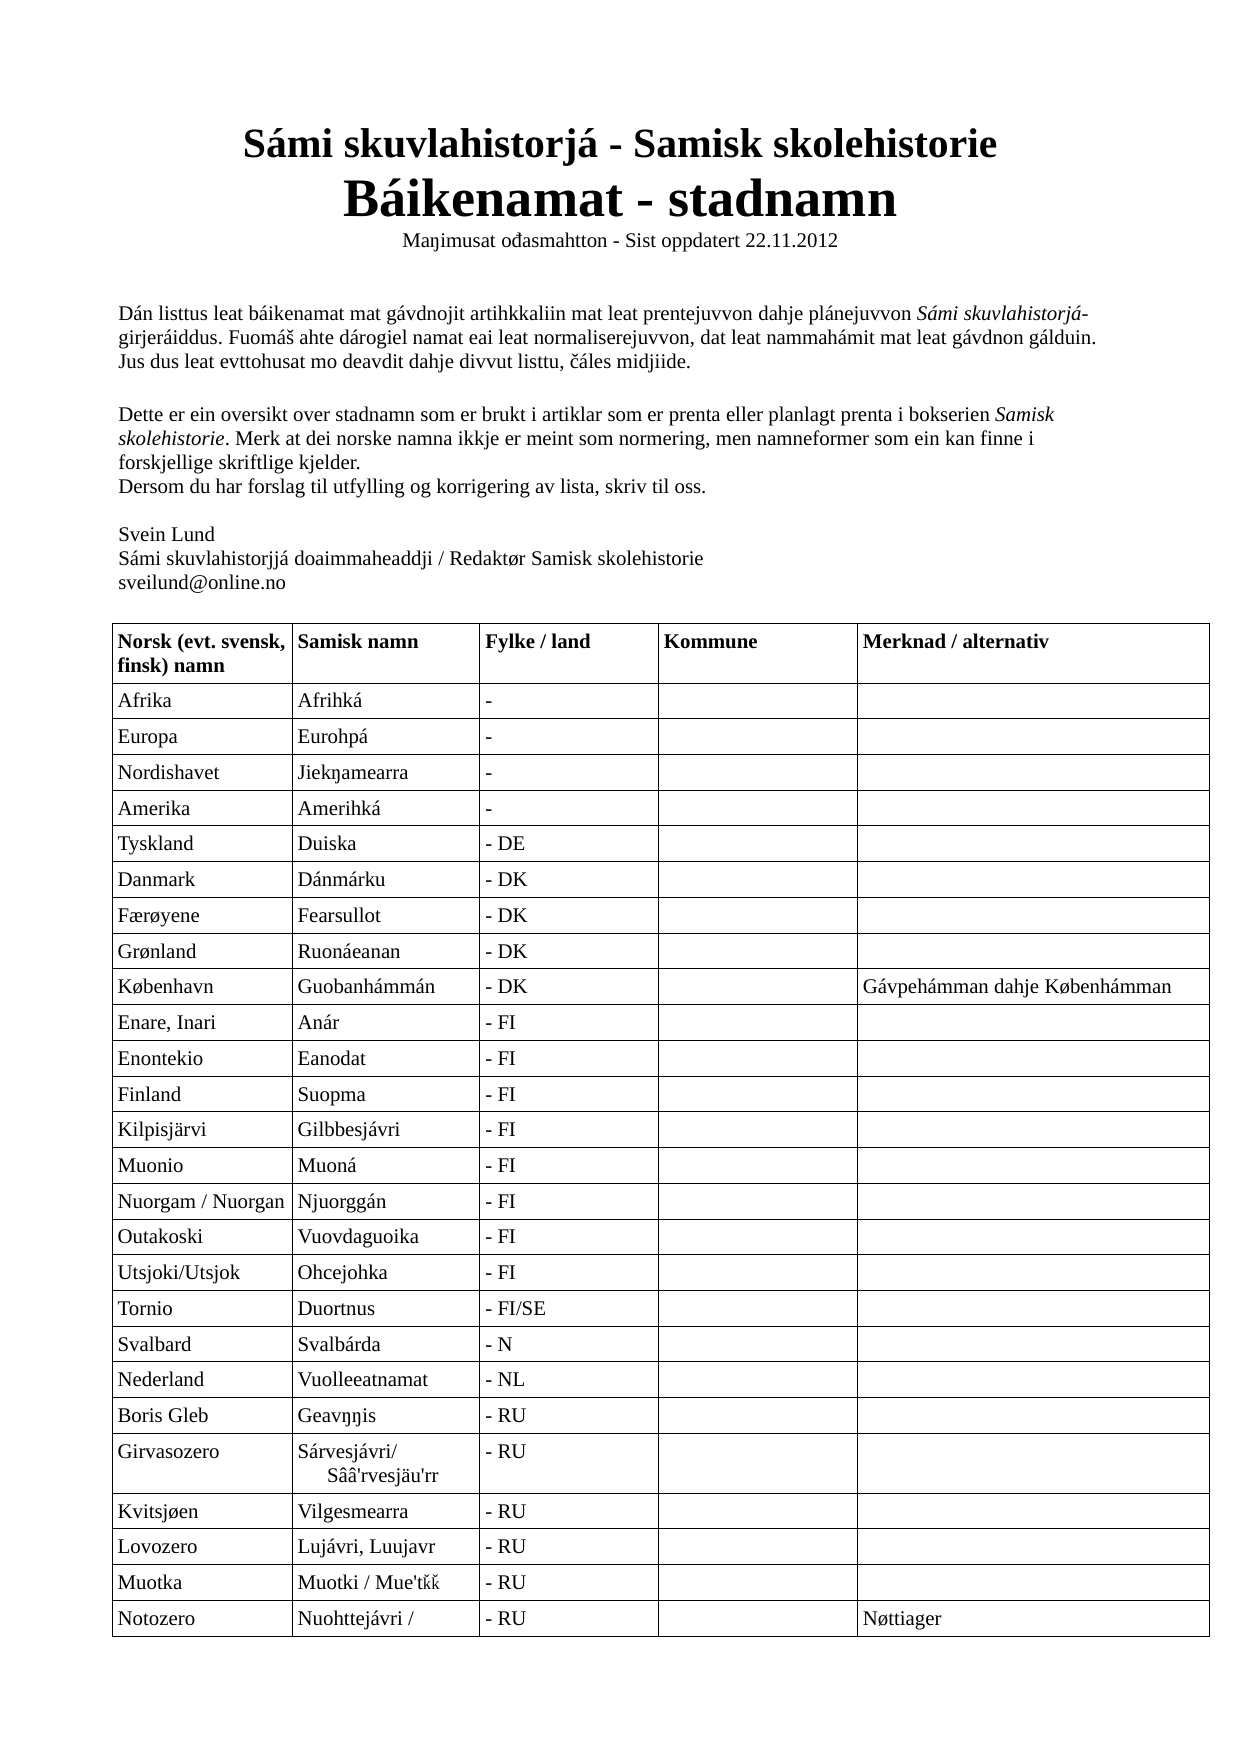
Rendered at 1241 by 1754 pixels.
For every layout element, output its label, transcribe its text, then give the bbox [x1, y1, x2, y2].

table_cell [659, 719, 857, 754]
table_cell - RU [480, 1494, 658, 1528]
table_cell - [480, 791, 658, 825]
text Dán listtus leat báikenamat mat gávdnojit artihkkaliin mat leat prentejuvvon dahje plánejuvvon Sámi skuvlahistorjá-girjeráiddus. Fuomáš ahte dárogiel namat eai leat normaliserejuvvon, dat leat nammahámit mat leat gávdnon gálduin. [118, 301, 1122, 349]
table_cell [858, 1077, 1209, 1111]
table_cell Kvitsjøen [113, 1494, 292, 1528]
table_cell - FI [480, 1184, 658, 1218]
table_cell Eurohpá [293, 719, 479, 754]
table_cell Nuohttejávri / [293, 1601, 479, 1636]
table_cell Lujávri, Luujavr [293, 1529, 479, 1564]
text Sámi skuvlahistorjá - Samisk skolehistorie [118, 118, 1122, 166]
table_cell - [480, 755, 658, 790]
table_cell Finland [113, 1077, 292, 1111]
table_cell [858, 1005, 1209, 1040]
table_cell Grønland [113, 934, 292, 968]
table_cell [659, 1041, 857, 1076]
table_cell Afrihká [293, 684, 479, 718]
table_cell Vuovdaguoika [293, 1220, 479, 1254]
table_cell Notozero [113, 1601, 292, 1636]
table_cell [659, 1220, 857, 1254]
table_cell Muoná [293, 1148, 479, 1183]
table_cell [659, 1291, 857, 1326]
text Sámi skuvlahistorjjá doaimmaheaddji / Redaktør Samisk skolehistorie [118, 546, 1122, 570]
table_cell [659, 791, 857, 825]
table_cell Eanodat [293, 1041, 479, 1076]
table_cell Sárvesjávri/ Sââ'rvesjäu'rr [293, 1434, 479, 1493]
table_cell Duortnus [293, 1291, 479, 1326]
table_cell - FI [480, 1112, 658, 1147]
table_cell Kilpisjärvi [113, 1112, 292, 1147]
table_cell Gilbbesjávri [293, 1112, 479, 1147]
table_cell - [480, 719, 658, 754]
table_cell Enare, Inari [113, 1005, 292, 1040]
table_cell Amerihká [293, 791, 479, 825]
table_cell Amerika [113, 791, 292, 825]
table_cell - DE [480, 826, 658, 861]
table_cell [858, 1255, 1209, 1290]
table_cell [659, 1112, 857, 1147]
table_cell Boris Gleb [113, 1398, 292, 1433]
table_cell Enontekio [113, 1041, 292, 1076]
table_cell Fearsullot [293, 898, 479, 933]
table_cell - FI/SE [480, 1291, 658, 1326]
table_cell Guobanhámmán [293, 969, 479, 1004]
table_cell Tyskland [113, 826, 292, 861]
table_cell [659, 684, 857, 718]
table_cell Muonio [113, 1148, 292, 1183]
table_cell Nuorgam / Nuorgan [113, 1184, 292, 1218]
table_cell - DK [480, 862, 658, 897]
table_cell [858, 1148, 1209, 1183]
table_cell [659, 1362, 857, 1397]
table_cell Vilgesmearra [293, 1494, 479, 1528]
table_cell - FI [480, 1148, 658, 1183]
text Dette er ein oversikt over stadnamn som er brukt i artiklar som er prenta eller planlagt prenta i bokserien Samisk skolehistorie. Merk at dei norske namna ikkje er meint som normering, men namneformer som ein kan finne i forskjellige skriftlige kjelder. [118, 401, 1122, 474]
table_cell [659, 1565, 857, 1600]
table_cell [858, 719, 1209, 754]
table_cell Færøyene [113, 898, 292, 933]
table_cell [659, 1005, 857, 1040]
table_cell [659, 826, 857, 861]
table_cell [858, 1565, 1209, 1600]
text Jus dus leat evttohusat mo deavdit dahje divvut listtu, čáles midjiide. [118, 349, 1122, 373]
text Svein Lund [118, 522, 1122, 546]
table_cell Duiska [293, 826, 479, 861]
table_cell - FI [480, 1220, 658, 1254]
table_header Fylke / land [480, 624, 658, 682]
table_cell - FI [480, 1041, 658, 1076]
table_cell [659, 1327, 857, 1361]
table_cell Tornio [113, 1291, 292, 1326]
table_cell - RU [480, 1398, 658, 1433]
table_cell - NL [480, 1362, 658, 1397]
table_cell [659, 1148, 857, 1183]
table_cell [858, 1362, 1209, 1397]
table_cell [659, 1434, 857, 1493]
table_header Samisk namn [293, 624, 479, 682]
table_cell [858, 1327, 1209, 1361]
table_cell Anár [293, 1005, 479, 1040]
table_cell [858, 1220, 1209, 1254]
table_cell Nederland [113, 1362, 292, 1397]
table_cell [659, 1077, 857, 1111]
table_cell [659, 1601, 857, 1636]
table_cell [659, 755, 857, 790]
table_cell Muotki / Mue'tǩǩ [293, 1565, 479, 1600]
table_cell - DK [480, 969, 658, 1004]
table_cell - RU [480, 1529, 658, 1564]
table_cell [858, 1291, 1209, 1326]
table_cell Geavŋŋis [293, 1398, 479, 1433]
table_cell Danmark [113, 862, 292, 897]
text Dersom du har forslag til utfylling og korrigering av lista, skriv til oss. [118, 474, 1122, 498]
table_cell København [113, 969, 292, 1004]
table_cell Ohcejohka [293, 1255, 479, 1290]
table_cell - DK [480, 934, 658, 968]
table_cell - RU [480, 1434, 658, 1493]
table_cell [858, 862, 1209, 897]
table_cell Svalbárda [293, 1327, 479, 1361]
table_cell - FI [480, 1005, 658, 1040]
table_cell [659, 862, 857, 897]
table_cell - RU [480, 1565, 658, 1600]
table_cell Ruonáeanan [293, 934, 479, 968]
table_cell Girvasozero [113, 1434, 292, 1493]
table_cell Outakoski [113, 1220, 292, 1254]
table_cell [858, 1434, 1209, 1493]
table_cell [659, 1398, 857, 1433]
table_cell Suopma [293, 1077, 479, 1111]
table_cell Utsjoki/Utsjok [113, 1255, 292, 1290]
table_cell [659, 934, 857, 968]
table_cell [659, 1184, 857, 1218]
table_header Merknad / alternativ [858, 624, 1209, 682]
table_cell Europa [113, 719, 292, 754]
text Maŋimusat ođasmahtton - Sist oppdatert 22.11.2012 [118, 228, 1122, 252]
table_cell Jiekŋamearra [293, 755, 479, 790]
table_cell - N [480, 1327, 658, 1361]
table_cell [858, 898, 1209, 933]
table_cell Gávpehámman dahje Københámman [858, 969, 1209, 1004]
table_cell [659, 1255, 857, 1290]
table_cell Nøttiager [858, 1601, 1209, 1636]
table_cell [858, 934, 1209, 968]
table_cell [858, 1112, 1209, 1147]
table_header Norsk (evt. svensk, finsk) namn [113, 624, 292, 682]
table_cell - DK [480, 898, 658, 933]
table_cell [659, 1494, 857, 1528]
table_header Kommune [659, 624, 857, 682]
table_cell Muotka [113, 1565, 292, 1600]
table_cell Svalbard [113, 1327, 292, 1361]
table_cell Nordishavet [113, 755, 292, 790]
table_cell [858, 791, 1209, 825]
table_cell [858, 1529, 1209, 1564]
table_cell Dánmárku [293, 862, 479, 897]
table_cell [858, 1041, 1209, 1076]
table_cell - [480, 684, 658, 718]
table_cell - FI [480, 1255, 658, 1290]
table_cell [858, 1398, 1209, 1433]
table_cell [858, 684, 1209, 718]
table_cell [659, 1529, 857, 1564]
text Báikenamat - stadnamn [118, 166, 1122, 228]
table_cell Afrika [113, 684, 292, 718]
table_cell [659, 969, 857, 1004]
table_cell [659, 898, 857, 933]
table_cell - FI [480, 1077, 658, 1111]
table_cell Lovozero [113, 1529, 292, 1564]
table_cell [858, 1184, 1209, 1218]
table_cell [858, 826, 1209, 861]
table_cell Njuorggán [293, 1184, 479, 1218]
text sveilund@online.no [118, 570, 1122, 594]
table_cell Vuolleeatnamat [293, 1362, 479, 1397]
table_cell [858, 1494, 1209, 1528]
table_cell [858, 755, 1209, 790]
table_cell - RU [480, 1601, 658, 1636]
